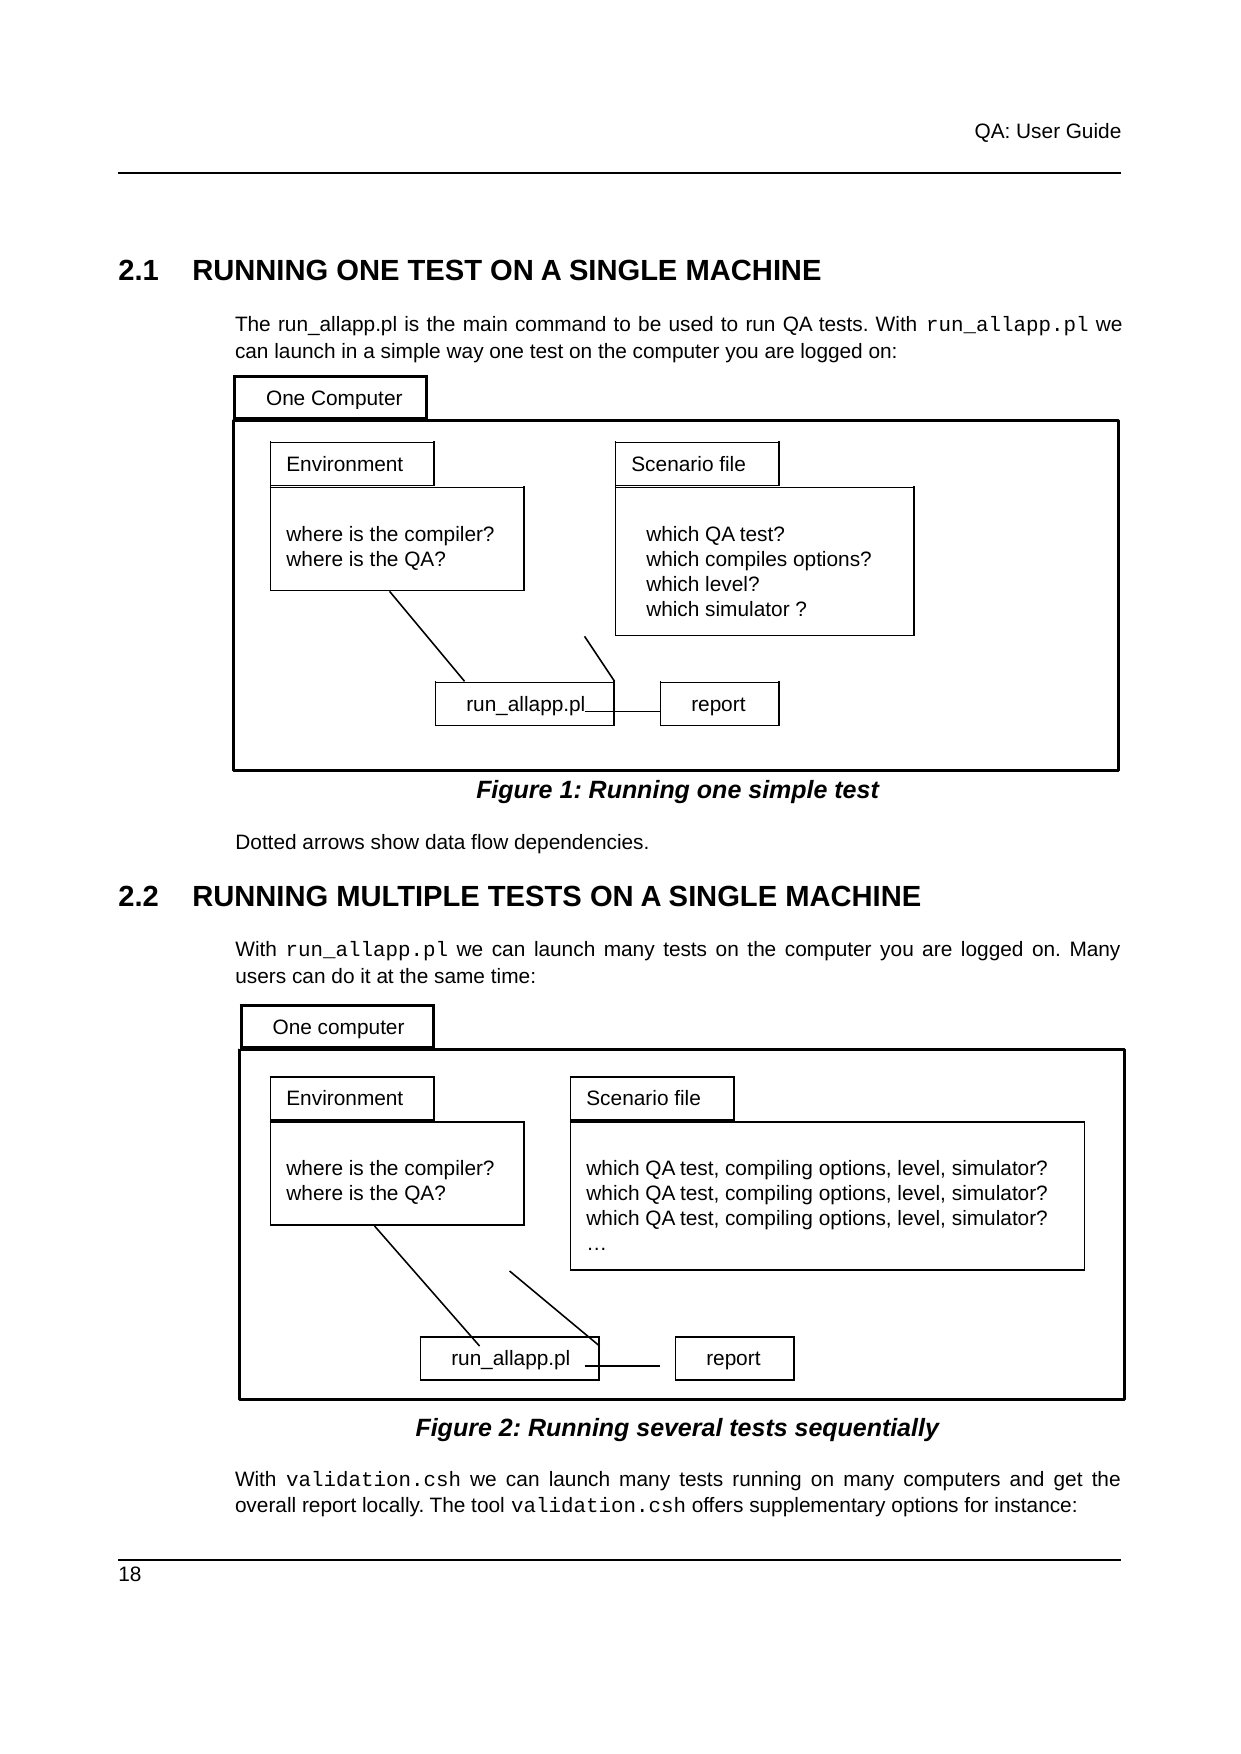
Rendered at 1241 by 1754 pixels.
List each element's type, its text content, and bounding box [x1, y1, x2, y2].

text Environment [286, 1085, 418, 1110]
text run_allapp.pl [466, 690, 598, 715]
text report [691, 690, 763, 715]
text report [706, 1345, 778, 1370]
text Scenario file [586, 1085, 718, 1110]
subtitle Running multiple tests on a single machine [118, 879, 1122, 912]
text Dotted arrows show data flow dependencies. [235, 829, 1122, 854]
text With run_allapp.pl we can launch many tests on the computer you are logged on. Many users can do it at the same time: [235, 937, 1122, 988]
text Figure 2: Running several tests sequentially [235, 1413, 1122, 1442]
text [243, 1007, 432, 1046]
text which QA test, compiling options, level, simulator? which QA test, compiling options, level, simulator? which QA test, compiling options, level, simulator? … [586, 1130, 1069, 1255]
text Environment [286, 450, 418, 475]
text run_allapp.pl [451, 1345, 583, 1370]
text Scenario file [631, 450, 763, 475]
text where is the compiler? where is the QA? [286, 1130, 508, 1205]
text The run_allapp.pl is the main command to be used to run QA tests. With run_allapp.pl we can launch in a simple way one test on the computer you are logged on: [235, 312, 1122, 362]
text where is the compiler? where is the QA? [286, 495, 508, 570]
text With validation.csh we can launch many tests running on many computers and get the overall report locally. The tool validation.csh offers supplementary options for instance: [235, 1467, 1122, 1518]
text [236, 378, 425, 417]
text Figure 1: Running one simple test [235, 775, 1122, 804]
text which QA test? which compiles options? which level? which simulator ? [646, 495, 898, 627]
text One Computer [266, 385, 410, 409]
text One computer [272, 1014, 417, 1038]
subtitle Running one test on a single machine [118, 253, 1122, 287]
